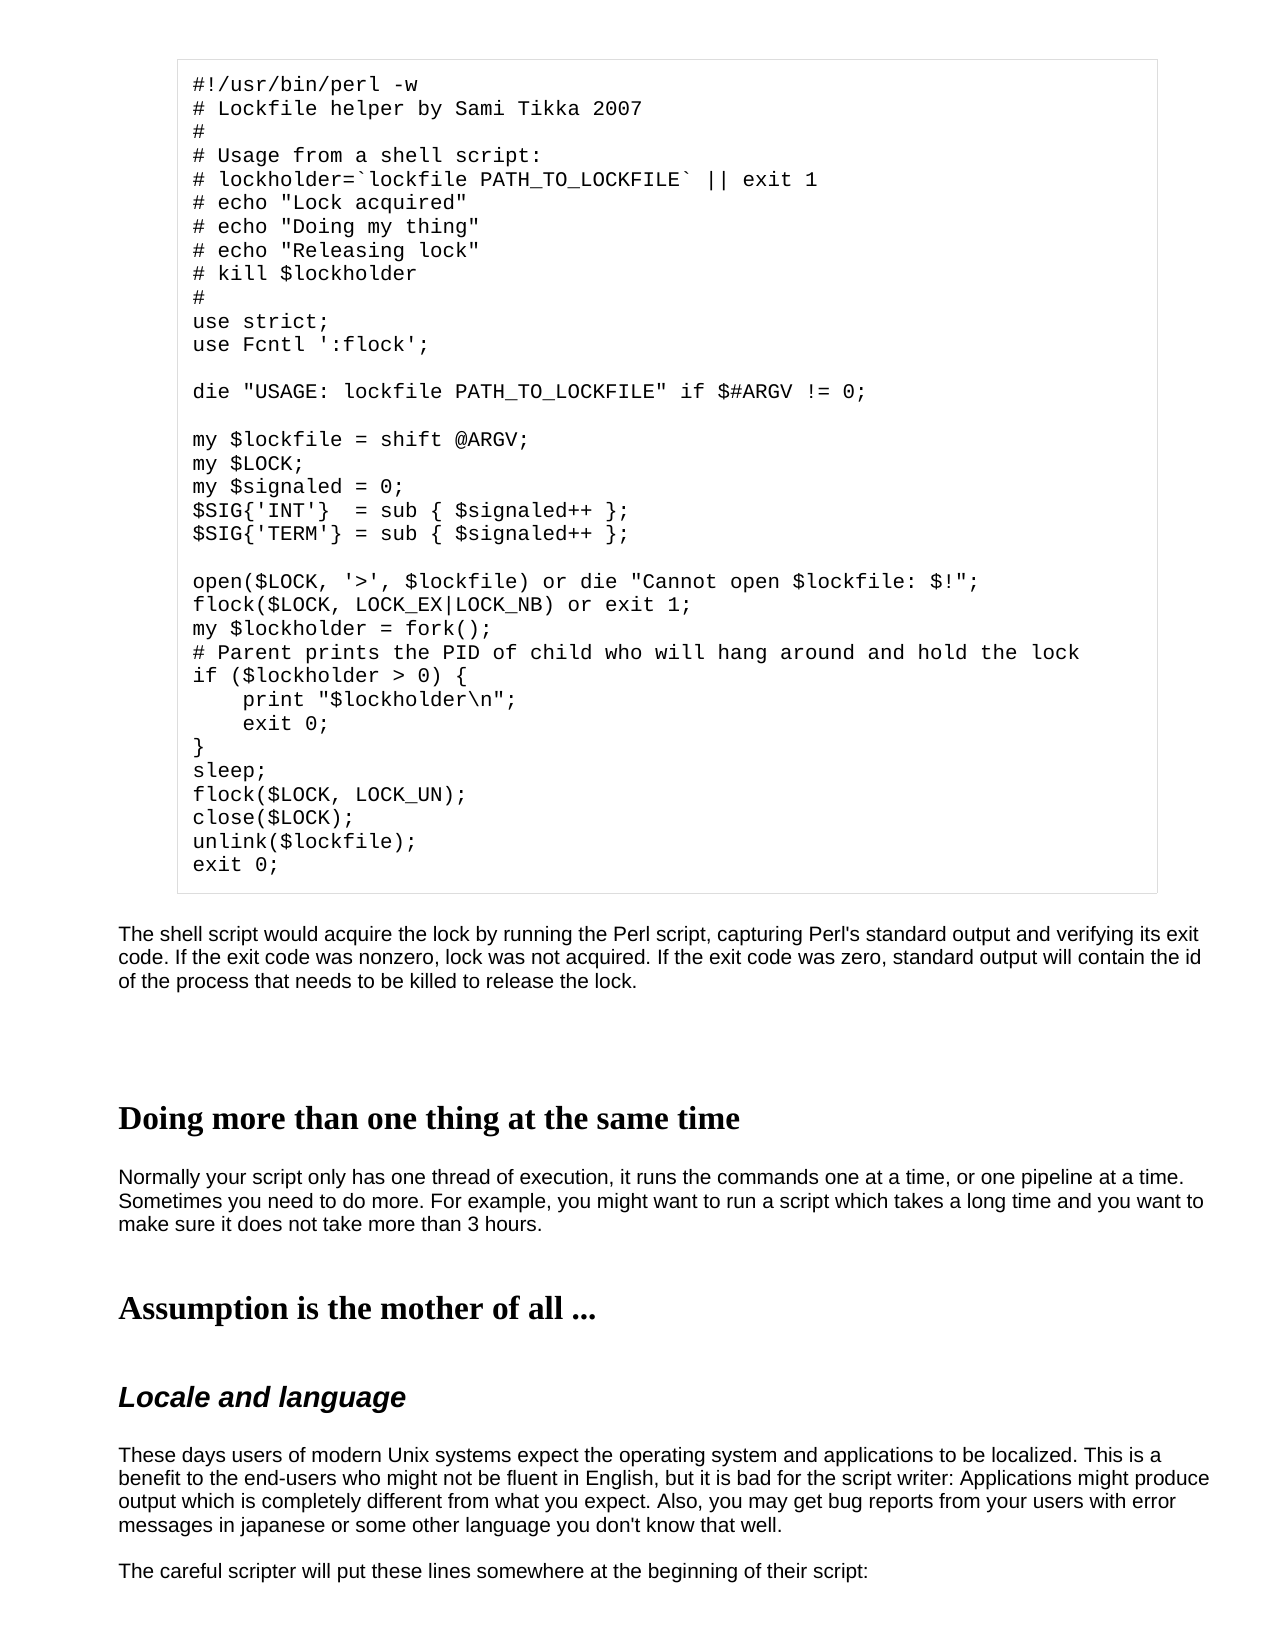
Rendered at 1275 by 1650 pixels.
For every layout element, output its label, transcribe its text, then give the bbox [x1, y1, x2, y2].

text The shell script would acquire the lock by running the Perl script, capturing Perl's standard output and verifying its exit code. If the exit code was nonzero, lock was not acquired. If the exit code was zero, standard output will contain the id of the process that needs to be killed to release the lock. [118, 923, 1216, 992]
text #!/usr/bin/perl -w # Lockfile helper by Sami Tikka 2007 # # Usage from a shell script: # lockholder=`lockfile PATH_TO_LOCKFILE` || exit 1 # echo "Lock acquired" # echo "Doing my thing" # echo "Releasing lock" # kill $lockholder # use strict; use Fcntl ':flock'; die "USAGE: lockfile PATH_TO_LOCKFILE" if $#ARGV != 0; my $lockfile = shift @ARGV; my $LOCK; my $signaled = 0; $SIG{'INT'} = sub { $signaled++ }; $SIG{'TERM'} = sub { $signaled++ }; open($LOCK, '>', $lockfile) or die "Cannot open $lockfile: $!"; flock($LOCK, LOCK_EX|LOCK_NB) or exit 1; my $lockholder = fork(); # Parent prints the PID of child who will hang around and hold the lock if ($lockholder > 0) { print "$lockholder\n"; exit 0; } sleep; flock($LOCK, LOCK_UN); close($LOCK); unlink($lockfile); exit 0; [178, 60, 1157, 893]
text Normally your script only has one thread of execution, it runs the commands one at a time, or one pipeline at a time. Sometimes you need to do more. For example, you might want to run a script which takes a long time and you want to make sure it does not take more than 3 hours. [118, 1166, 1216, 1236]
subtitle Doing more than one thing at the same time [118, 1099, 1216, 1136]
subtitle Locale and language [118, 1381, 1216, 1414]
text These days users of modern Unix systems expect the operating system and applications to be localized. This is a benefit to the end-users who might not be fluent in English, but it is bad for the script writer: Applications might produce output which is completely different from what you expect. Also, you may get bug reports from your users with error messages in japanese or some other language you don't know that well. The careful scripter will put these lines somewhere at the beginning of their script: [118, 1443, 1216, 1583]
subtitle Assumption is the mother of all ... [118, 1290, 1216, 1327]
